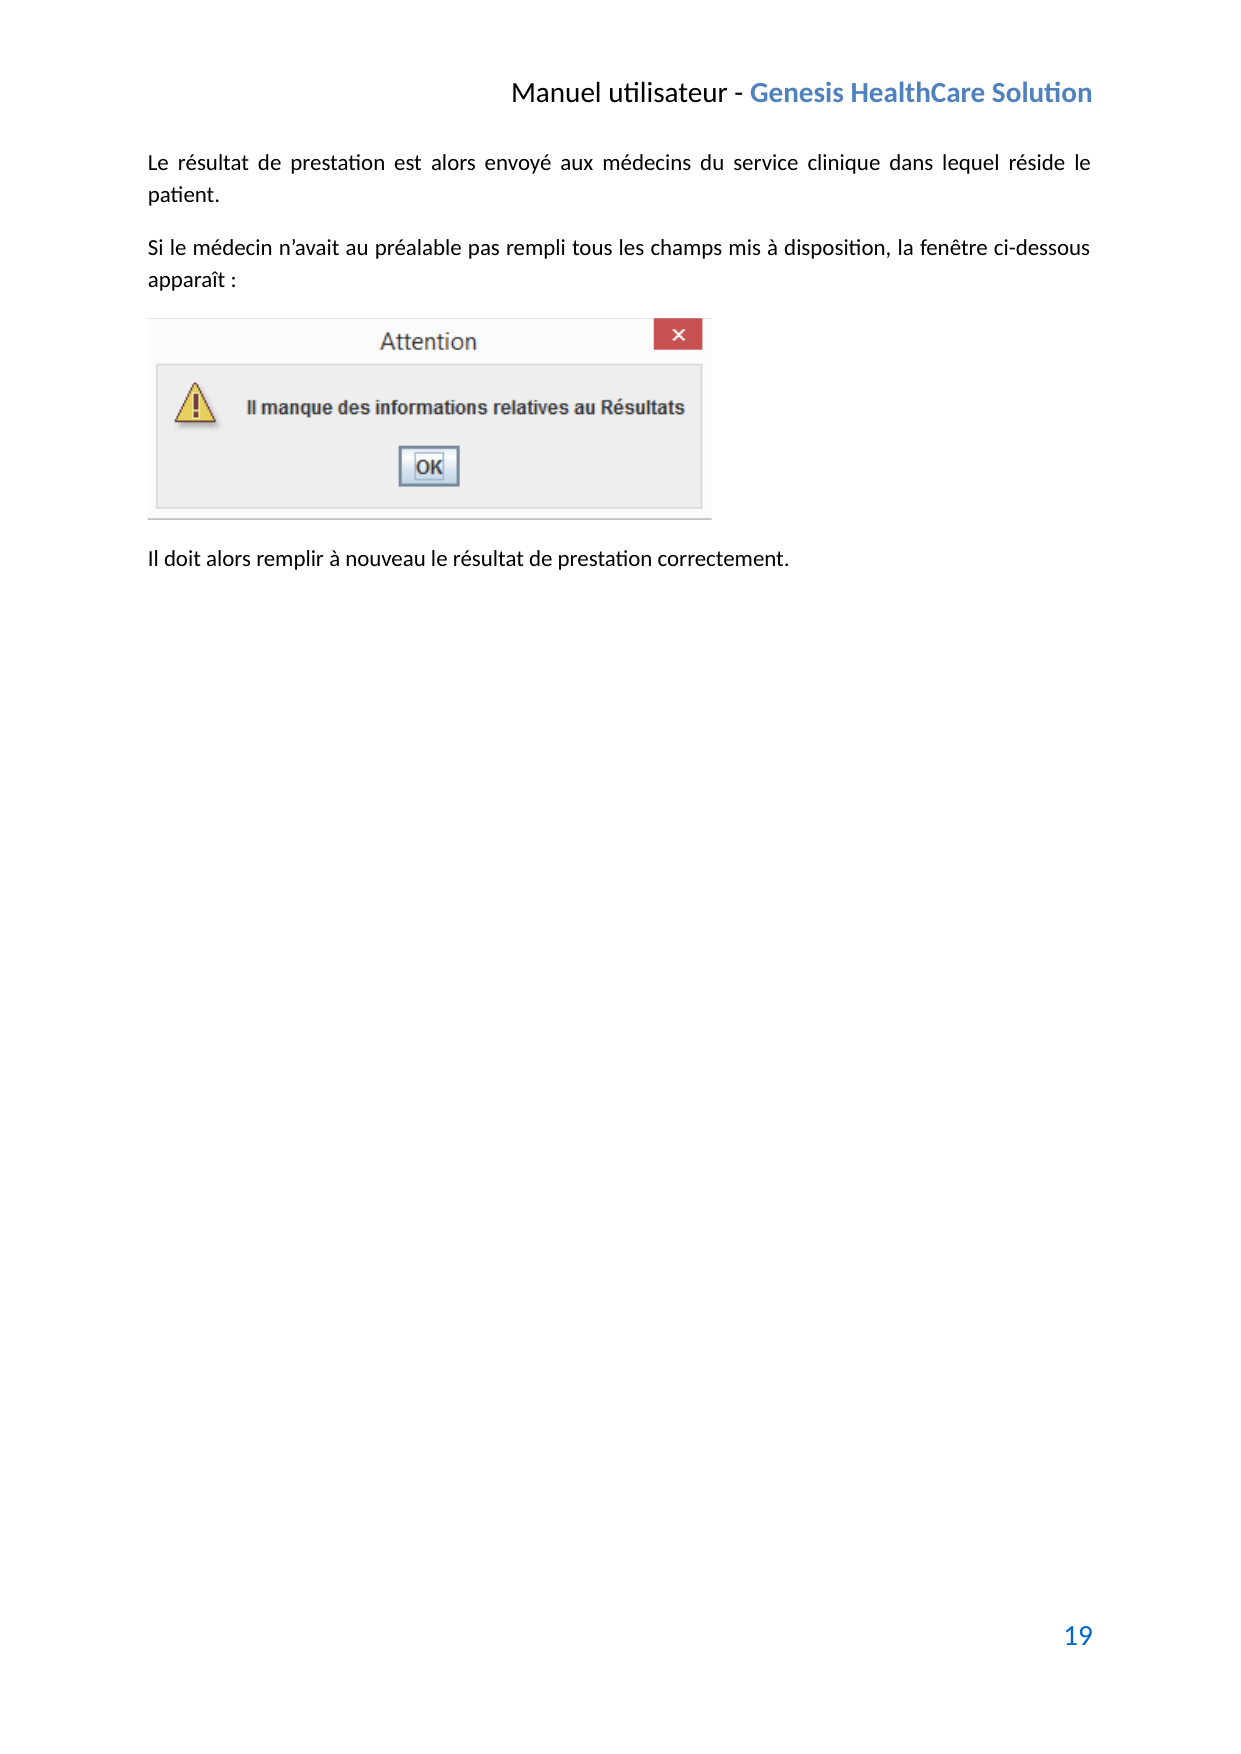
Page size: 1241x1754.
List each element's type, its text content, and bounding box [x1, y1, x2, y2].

text Si le médecin n’avait au préalable pas rempli tous les champs mis à disposition, la fenêtre ci-dessous apparaît : [148, 233, 1093, 293]
text Il doit alors remplir à nouveau le résultat de prestation correctement. [148, 544, 1093, 573]
picture [147, 318, 712, 520]
text Le résultat de prestation est alors envoyé aux médecins du service clinique dans lequel réside le patient. [148, 148, 1093, 208]
